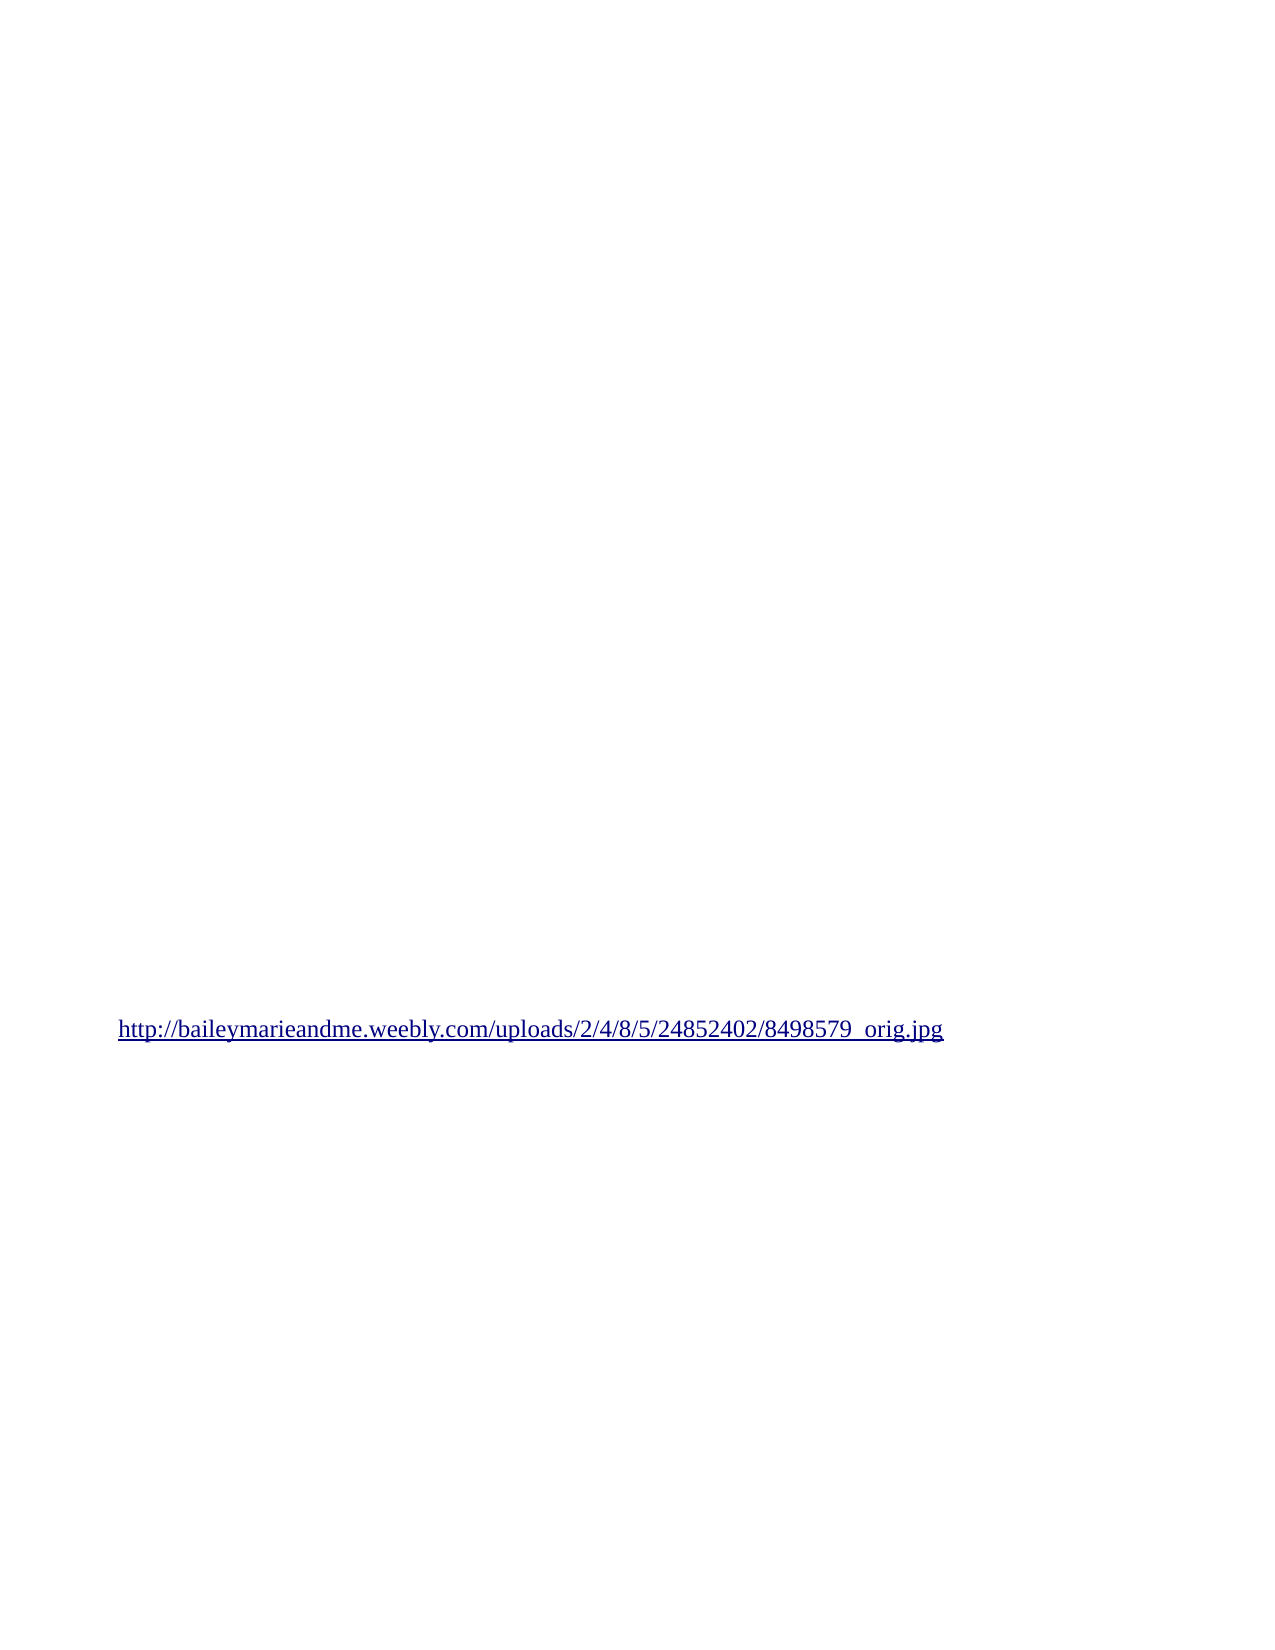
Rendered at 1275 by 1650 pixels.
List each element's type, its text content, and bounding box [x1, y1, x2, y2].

text http://baileymarieandme.weebly.com/uploads/2/4/8/5/24852402/8498579_orig.jpg [118, 1014, 1157, 1043]
